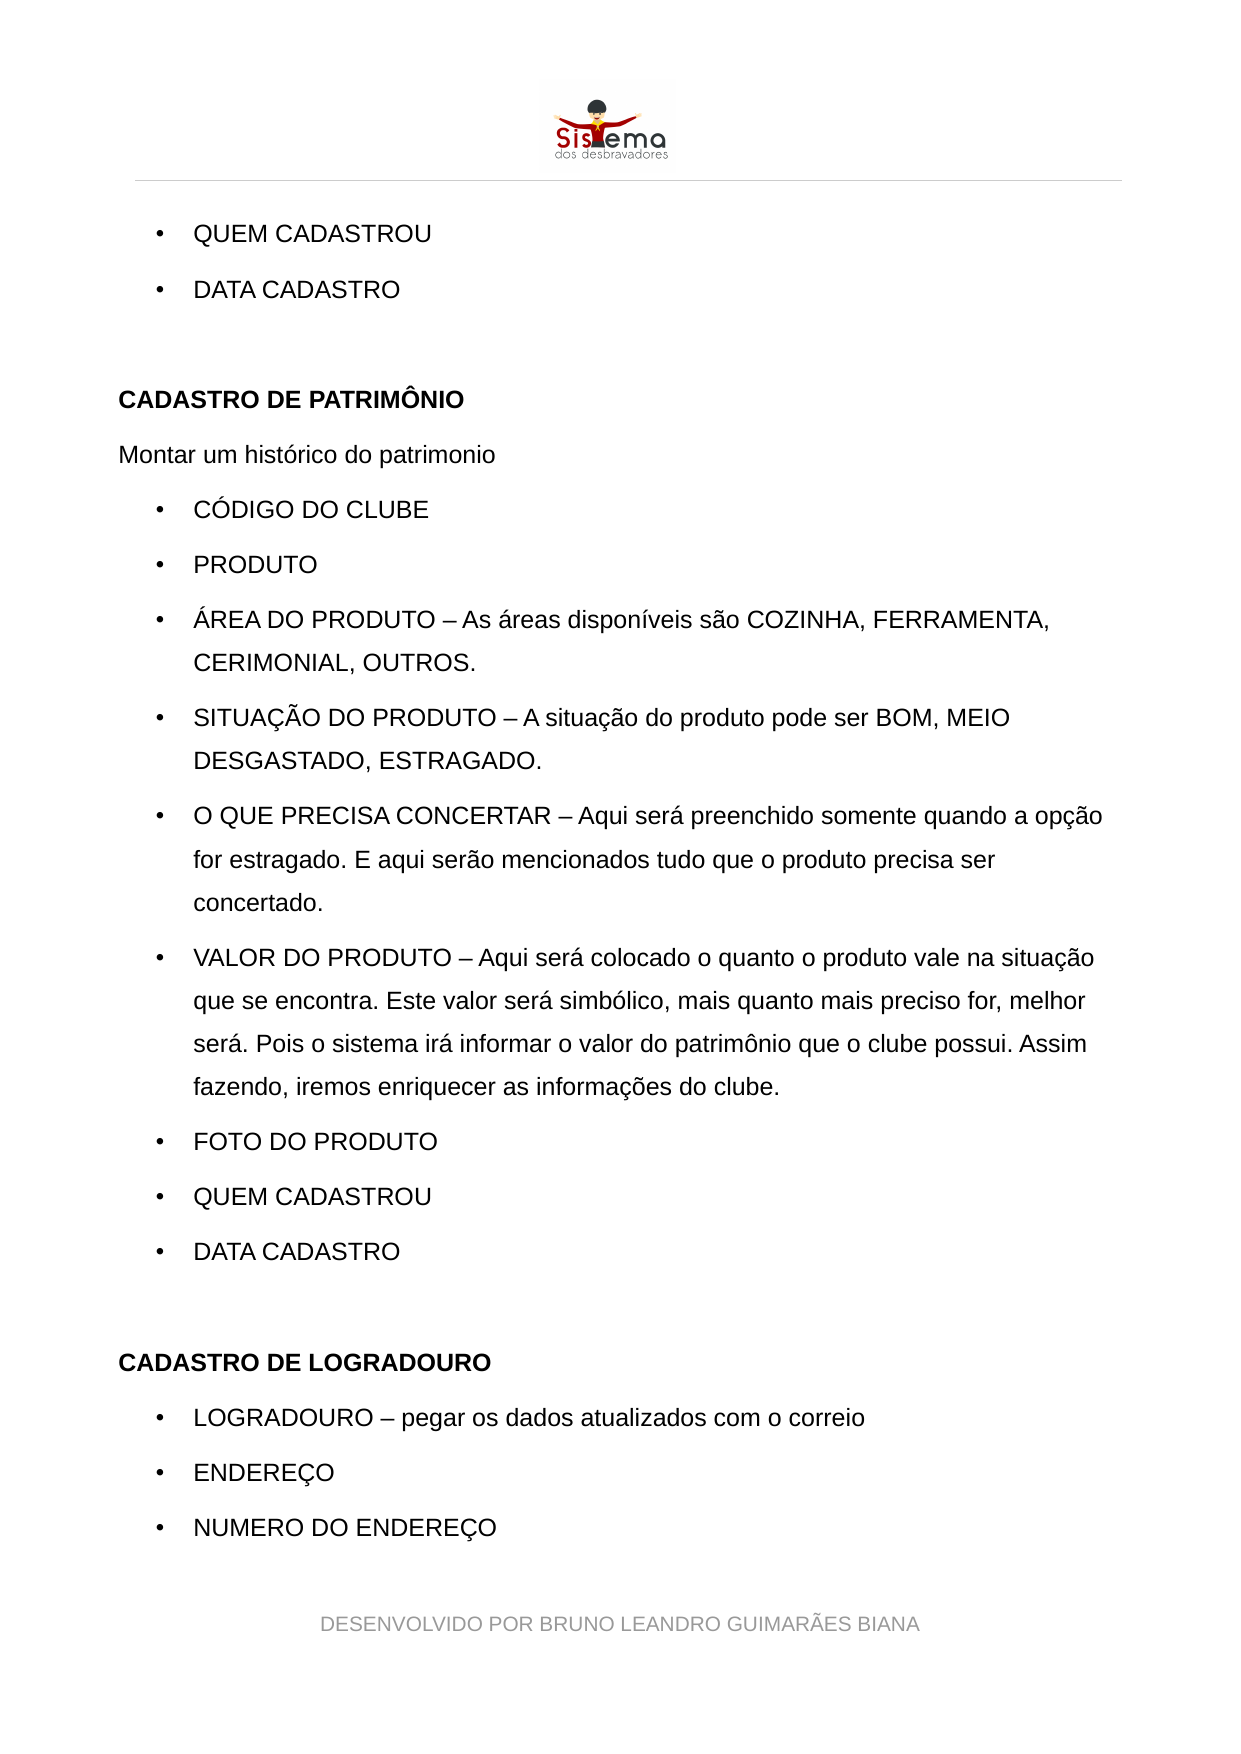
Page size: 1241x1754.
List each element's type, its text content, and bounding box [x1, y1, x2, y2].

list CÓDIGO DO CLUBE [156, 495, 1122, 523]
list LOGRADOURO – pegar os dados atualizados com o correio [156, 1402, 1122, 1431]
list PRODUTO [156, 550, 1122, 579]
list DATA CADASTRO [156, 1237, 1122, 1266]
text Montar um histórico do patrimonio [118, 440, 1122, 468]
text CADASTRO DE PATRIMÔNIO [118, 385, 1122, 413]
list ENDEREÇO [156, 1458, 1122, 1486]
list ÁREA DO PRODUTO – As áreas disponíveis são COZINHA, FERRAMENTA, CERIMONIAL, OUTROS. [156, 605, 1122, 677]
list QUEM CADASTROU [156, 1182, 1122, 1211]
list SITUAÇÃO DO PRODUTO – A situação do produto pode ser BOM, MEIO DESGASTADO, ESTRAGADO. [156, 703, 1122, 775]
list VALOR DO PRODUTO – Aqui será colocado o quanto o produto vale na situação que se encontra. Este valor será simbólico, mais quanto mais preciso for, melhor será. Pois o sistema irá informar o valor do patrimônio que o clube possui. Assim fazendo, iremos enriquecer as informações do clube. [156, 943, 1122, 1101]
list DATA CADASTRO [156, 274, 1122, 303]
list QUEM CADASTROU [156, 219, 1122, 248]
picture [538, 79, 677, 173]
list FOTO DO PRODUTO [156, 1127, 1122, 1156]
text CADASTRO DE LOGRADOURO [118, 1347, 1122, 1376]
list NUMERO DO ENDEREÇO [156, 1513, 1122, 1542]
list O QUE PRECISA CONCERTAR – Aqui será preenchido somente quando a opção for estragado. E aqui serão mencionados tudo que o produto precisa ser concertado. [156, 801, 1122, 916]
